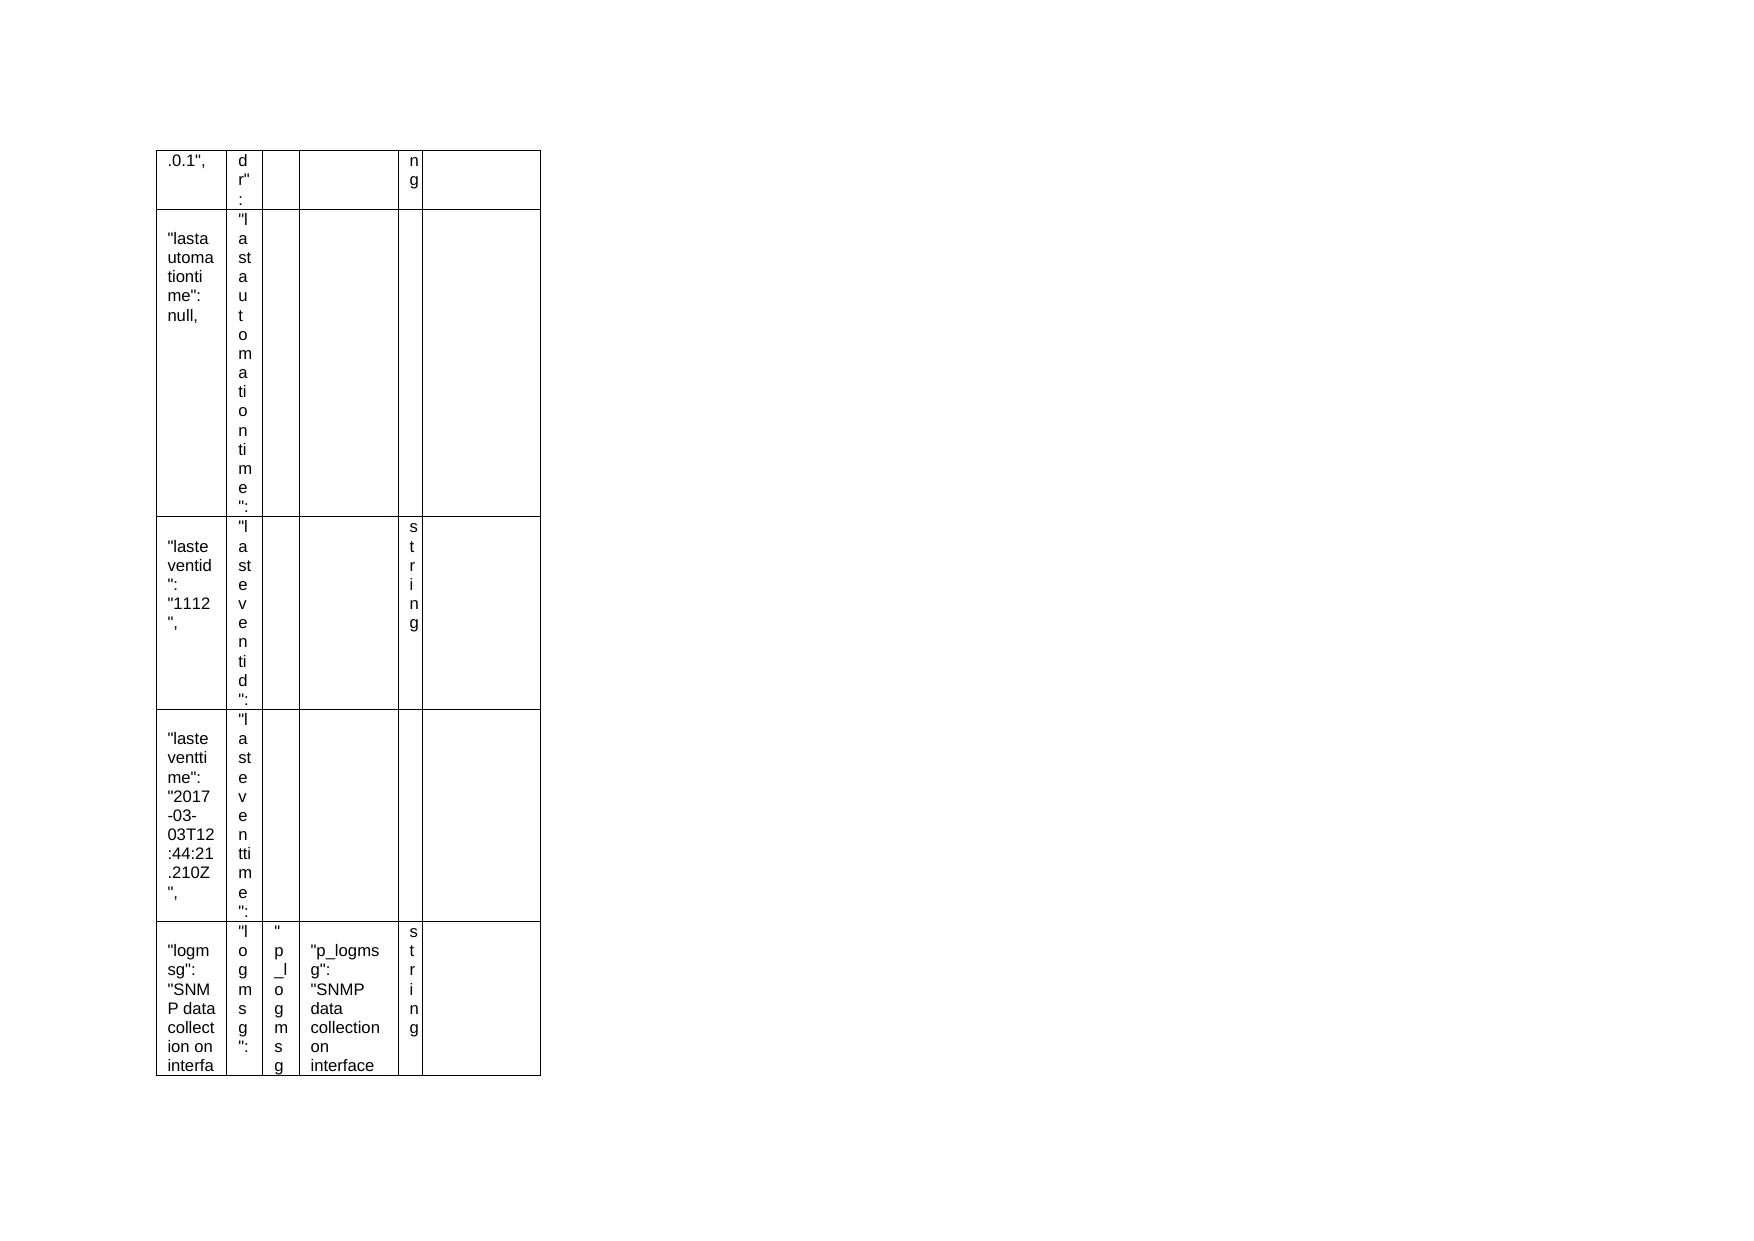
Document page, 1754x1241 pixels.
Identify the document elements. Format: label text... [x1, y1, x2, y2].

table_cell "lastautomationtime": [227, 210, 262, 516]
table_cell [399, 710, 422, 921]
table_cell [423, 210, 540, 516]
table_cell "logmsg": "SNMP data collection on interfa [157, 922, 226, 1075]
table_cell [300, 710, 398, 921]
table_cell "lasteventtime": [227, 710, 262, 921]
table_cell [300, 151, 398, 208]
table_cell [263, 517, 299, 709]
table_cell [423, 922, 540, 1075]
table_cell string [399, 517, 422, 709]
table_cell "p_logmsg": "SNMP data collection on interface [300, 922, 398, 1075]
table_cell [423, 517, 540, 709]
table_cell "logmsg": [227, 922, 262, 1075]
table_cell .0.1", [157, 151, 226, 208]
table_cell [399, 210, 422, 516]
table_cell "lasteventid": "1112", [157, 517, 226, 709]
table_cell [263, 210, 299, 516]
table_cell [263, 710, 299, 921]
table_cell dr": [227, 151, 262, 208]
table_cell [423, 151, 540, 208]
table_cell "p_logmsg [263, 922, 299, 1075]
table_cell [300, 517, 398, 709]
table_cell string [399, 922, 422, 1075]
table_cell "lastautomationtime": null, [157, 210, 226, 516]
table_cell "lasteventtime": "2017-03-03T12:44:21.210Z", [157, 710, 226, 921]
table_cell "lasteventid": [227, 517, 262, 709]
table_cell [300, 210, 398, 516]
table_cell [263, 151, 299, 208]
table_cell [423, 710, 540, 921]
table_cell ng [399, 151, 422, 208]
